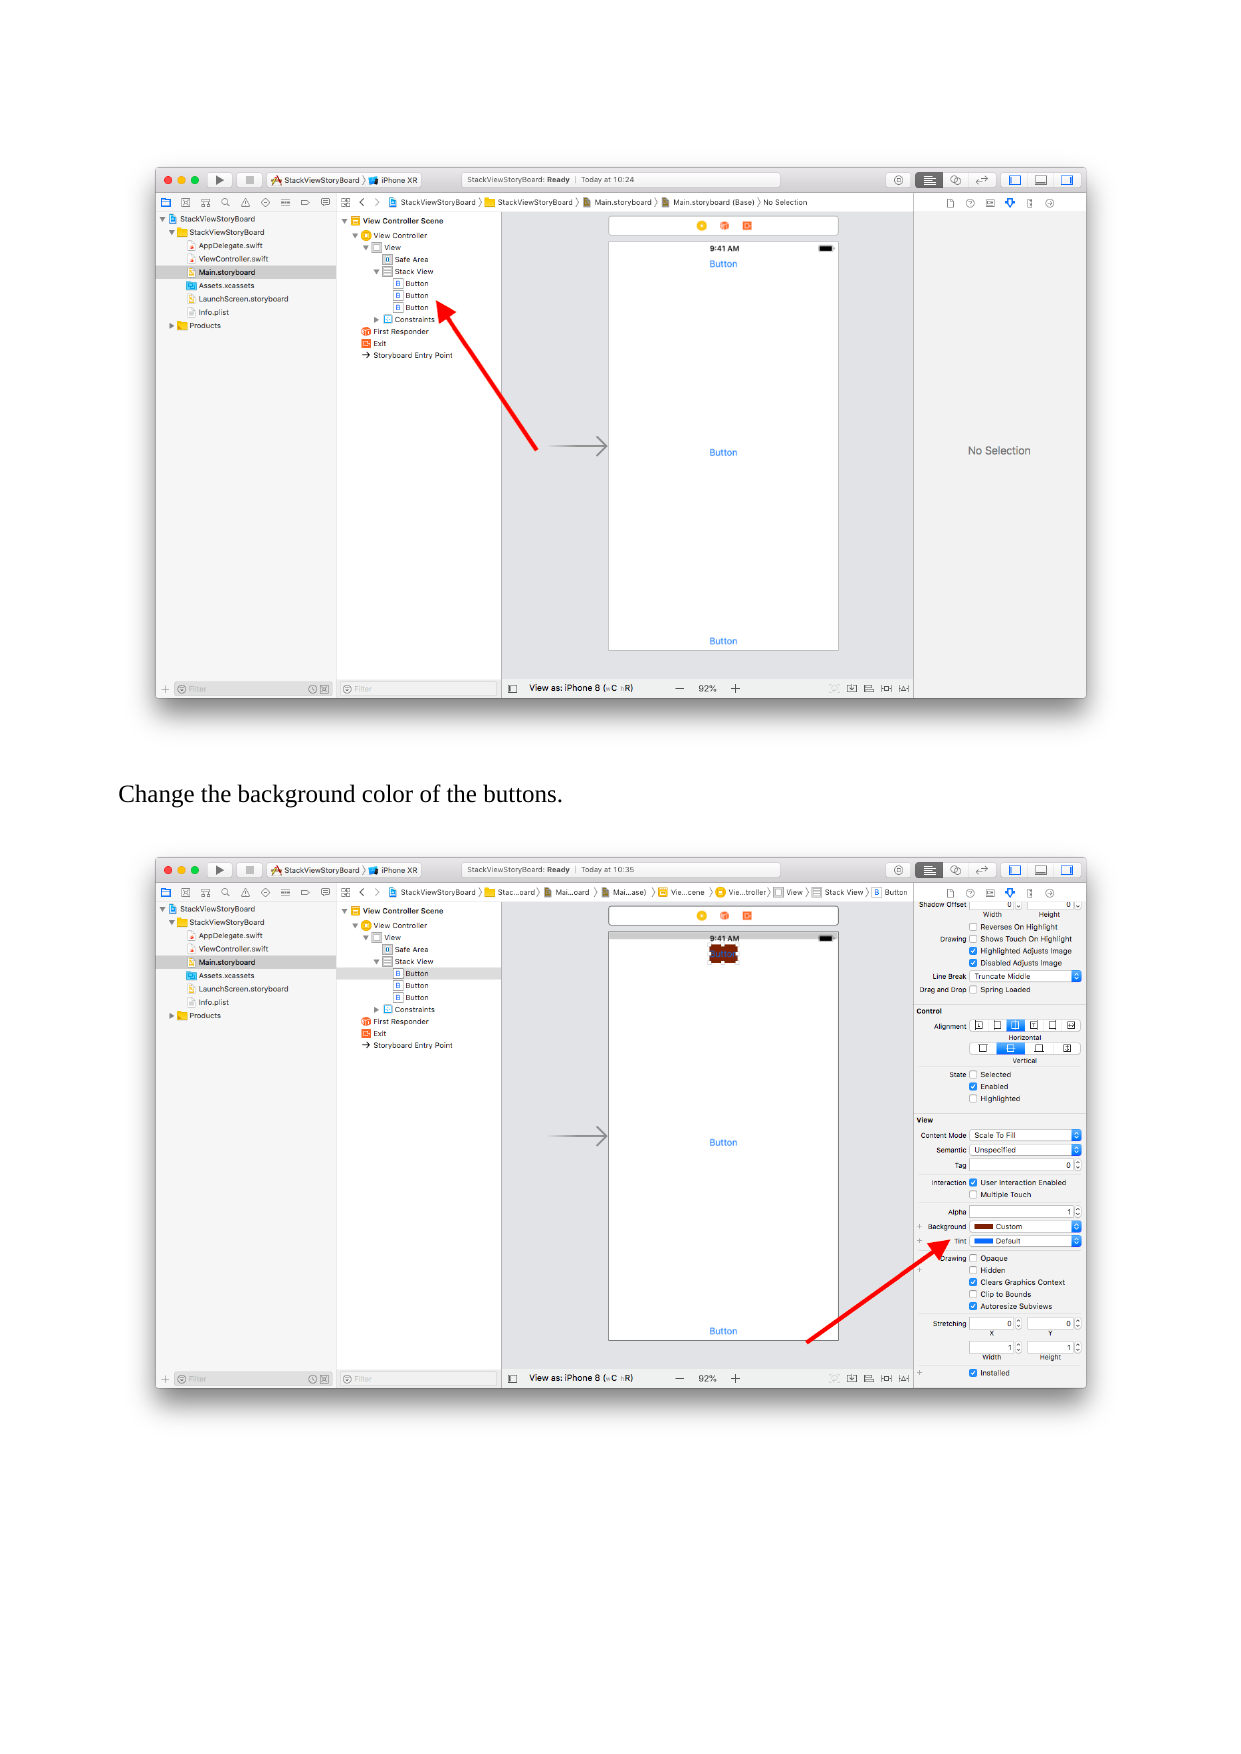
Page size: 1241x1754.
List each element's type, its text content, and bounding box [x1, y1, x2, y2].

text Change the background color of the buttons. [118, 779, 1122, 808]
picture [118, 146, 1123, 751]
picture [118, 836, 1123, 1441]
